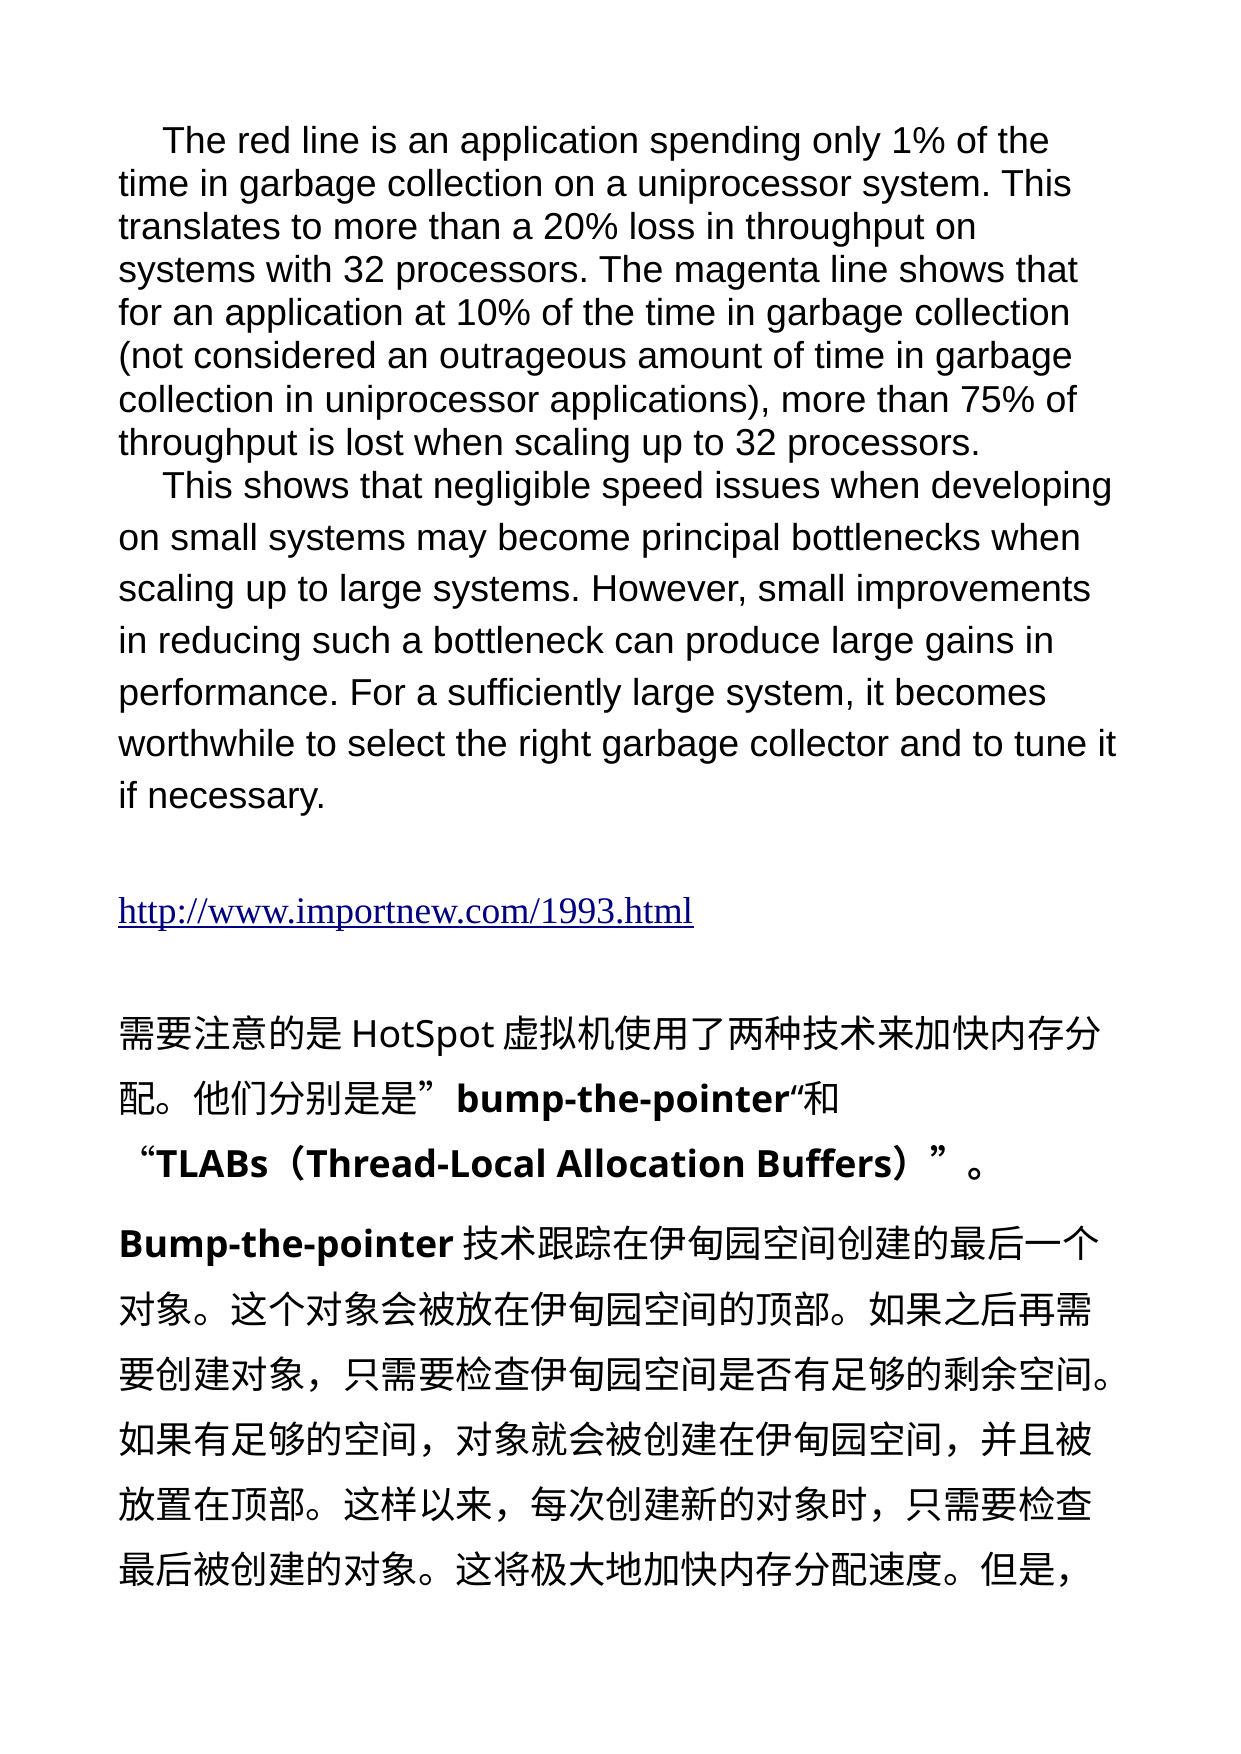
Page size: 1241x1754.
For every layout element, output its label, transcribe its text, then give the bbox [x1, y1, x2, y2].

text http://www.importnew.com/1993.html [118, 888, 1122, 932]
text This shows that negligible speed issues when developing on small systems may become principal bottlenecks when scaling up to large systems. However, small improvements in reducing such a bottleneck can produce large gains in performance. For a sufficiently large system, it becomes worthwhile to select the right garbage collector and to tune it if necessary. [118, 463, 1122, 816]
text Bump-the-pointer技术跟踪在伊甸园空间创建的最后一个对象。这个对象会被放在伊甸园空间的顶部。如果之后再需要创建对象，只需要检查伊甸园空间是否有足够的剩余空间。如果有足够的空间，对象就会被创建在伊甸园空间，并且被放置在顶部。这样以来，每次创建新的对象时，只需要检查最后被创建的对象。这将极大地加快内存分配速度。但是，如果我们在多线程的情况下，事情将截然不同。如果想要以线程安全的方式以多线程在伊甸园空间存储对象，不可避免的需要加锁，而这将极大地的影响性能。TLABs 是HotSpot虚拟机针对这一问题的解决方案。该方案为每一个线程在伊甸园空间分配一块独享的空间，这样每个线程只访问他们自己的TLAB空间，再与bump-the-pointer技术结合可以在不加锁的情况下分配内存。 以上是针对新生代空间GC技术的简要介绍，你不需要刻意记住我刚刚提到的两种技术。不知道他们不会对你产生什么影响，但是请务必记住在对象刚刚被创建之后，是保存在伊甸园空间的。那些长期存活的对象会经由幸存者空间转存在老年代空间。 [118, 1214, 1122, 1594]
text 需要注意的是HotSpot虚拟机使用了两种技术来加快内存分配。他们分别是是”bump-the-pointer“和“TLABs（Thread-Local Allocation Buffers）”。 [118, 1004, 1122, 1189]
text The red line is an application spending only 1% of the time in garbage collection on a uniprocessor system. This translates to more than a 20% loss in throughput on systems with 32 processors. The magenta line shows that for an application at 10% of the time in garbage collection (not considered an outrageous amount of time in garbage collection in uniprocessor applications), more than 75% of throughput is lost when scaling up to 32 processors. [118, 118, 1122, 463]
